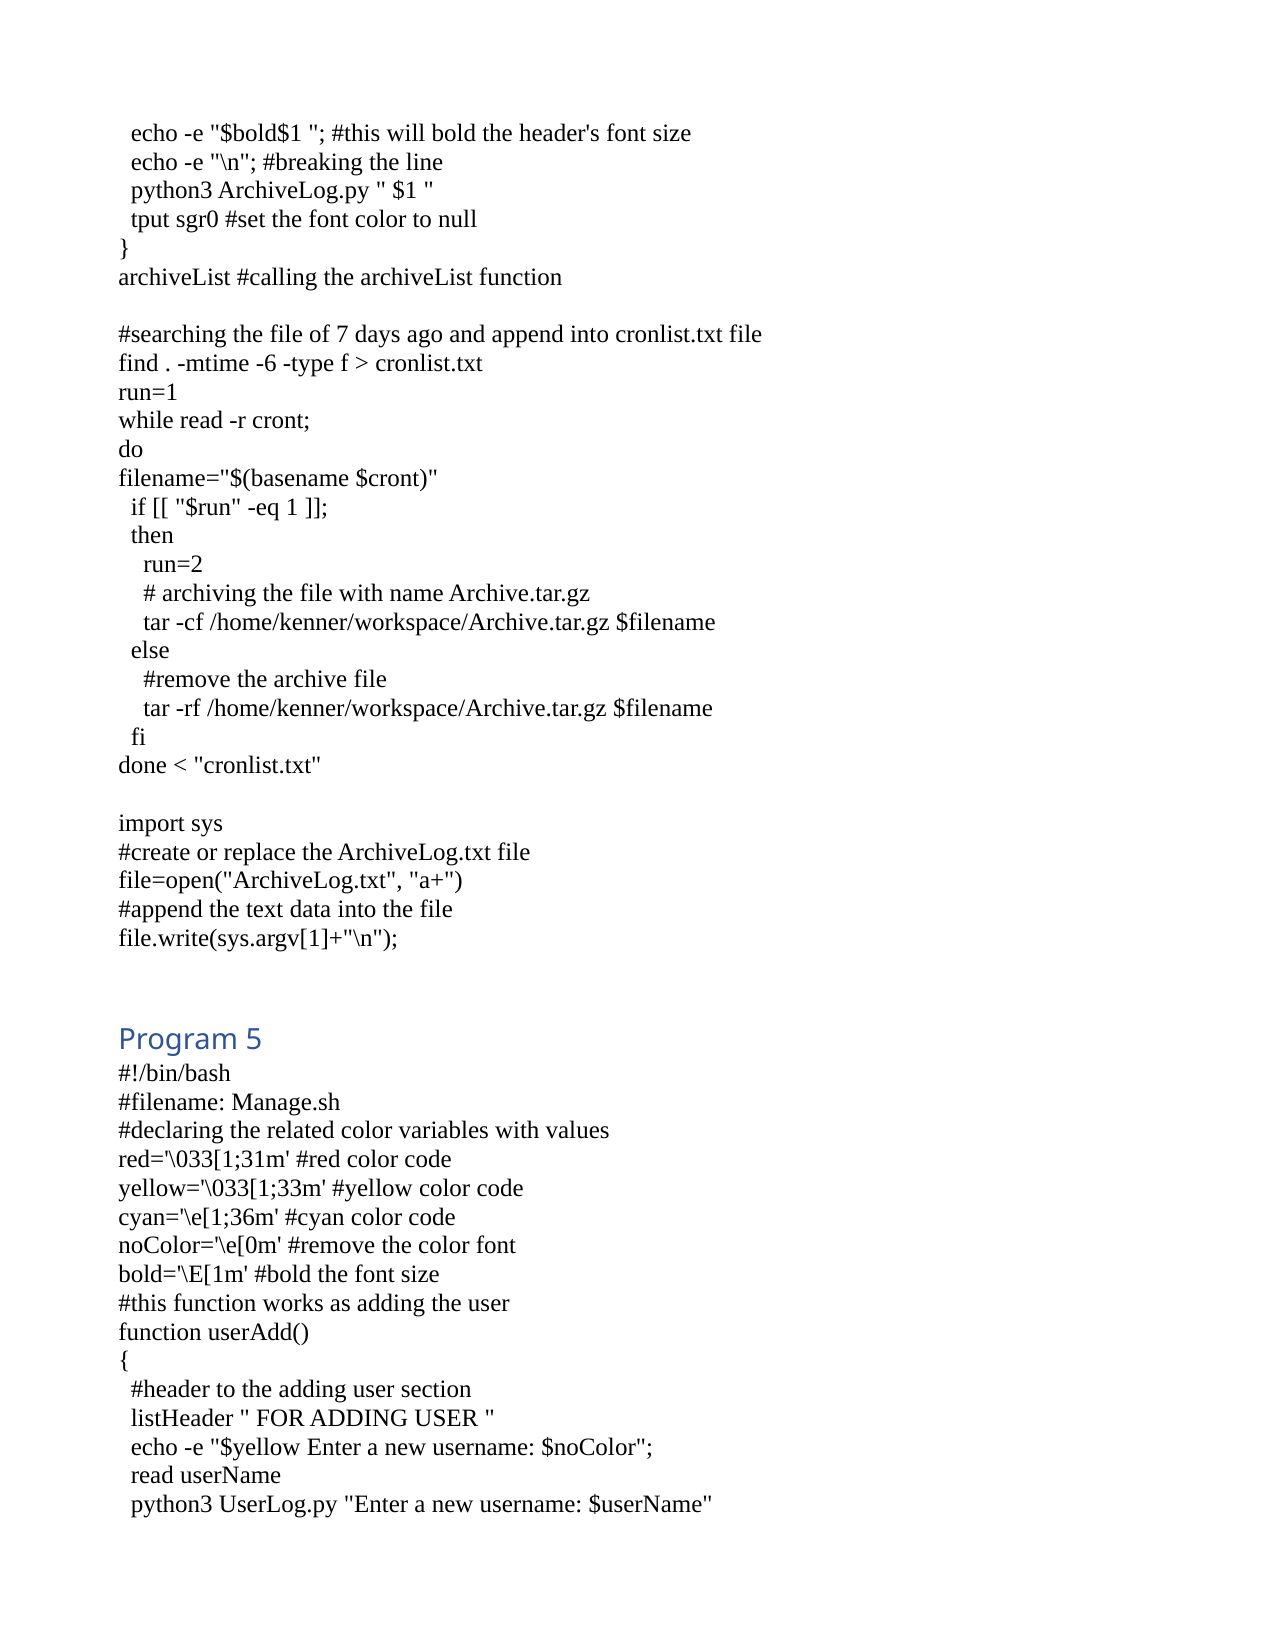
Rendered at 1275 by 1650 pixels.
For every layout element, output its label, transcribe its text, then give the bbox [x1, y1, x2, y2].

text { [118, 1346, 1157, 1374]
text import sys [118, 808, 1157, 837]
text while read -r cront; [118, 406, 1157, 434]
text # archiving the file with name Archive.tar.gz [118, 578, 1157, 607]
text python3 UserLog.py "Enter a new username: $userName" [118, 1489, 1157, 1518]
text do [118, 434, 1157, 463]
text #filename: Manage.sh [118, 1087, 1157, 1116]
text tar -cf /home/kenner/workspace/Archive.tar.gz $filename [118, 607, 1157, 636]
text then [118, 521, 1157, 549]
text bold='\E[1m' #bold the font size [118, 1259, 1157, 1288]
text tput sgr0 #set the font color to null [118, 204, 1157, 233]
text if [[ "$run" -eq 1 ]]; [118, 492, 1157, 521]
text echo -e "$yellow Enter a new username: $noColor"; [118, 1432, 1157, 1461]
text find . -mtime -6 -type f > cronlist.txt [118, 348, 1157, 377]
subtitle Program 5 [118, 1018, 1157, 1058]
text #remove the archive file [118, 664, 1157, 693]
text red='\033[1;31m' #red color code [118, 1144, 1157, 1173]
text #!/bin/bash [118, 1058, 1157, 1087]
text #header to the adding user section [118, 1374, 1157, 1403]
text echo -e "$bold$1 "; #this will bold the header's font size [118, 118, 1157, 147]
text run=2 [118, 549, 1157, 578]
text file=open("ArchiveLog.txt", "a+") [118, 866, 1157, 894]
text #this function works as adding the user [118, 1288, 1157, 1317]
text tar -rf /home/kenner/workspace/Archive.tar.gz $filename [118, 693, 1157, 722]
text function userAdd() [118, 1317, 1157, 1346]
text #append the text data into the file [118, 894, 1157, 923]
text listHeader " FOR ADDING USER " [118, 1403, 1157, 1432]
text run=1 [118, 377, 1157, 406]
text noColor='\e[0m' #remove the color font [118, 1231, 1157, 1259]
text } [118, 233, 1157, 262]
text echo -e "\n"; #breaking the line [118, 147, 1157, 176]
text #declaring the related color variables with values [118, 1116, 1157, 1144]
text file.write(sys.argv[1]+"\n"); [118, 923, 1157, 952]
text done < "cronlist.txt" [118, 751, 1157, 779]
text #create or replace the ArchiveLog.txt file [118, 837, 1157, 866]
text python3 ArchiveLog.py " $1 " [118, 176, 1157, 204]
text #searching the file of 7 days ago and append into cronlist.txt file [118, 319, 1157, 348]
text filename="$(basename $cront)" [118, 463, 1157, 492]
text fi [118, 722, 1157, 751]
text else [118, 636, 1157, 664]
text yellow='\033[1;33m' #yellow color code [118, 1173, 1157, 1202]
text cyan='\e[1;36m' #cyan color code [118, 1202, 1157, 1231]
text read userName [118, 1461, 1157, 1489]
text archiveList #calling the archiveList function [118, 262, 1157, 291]
